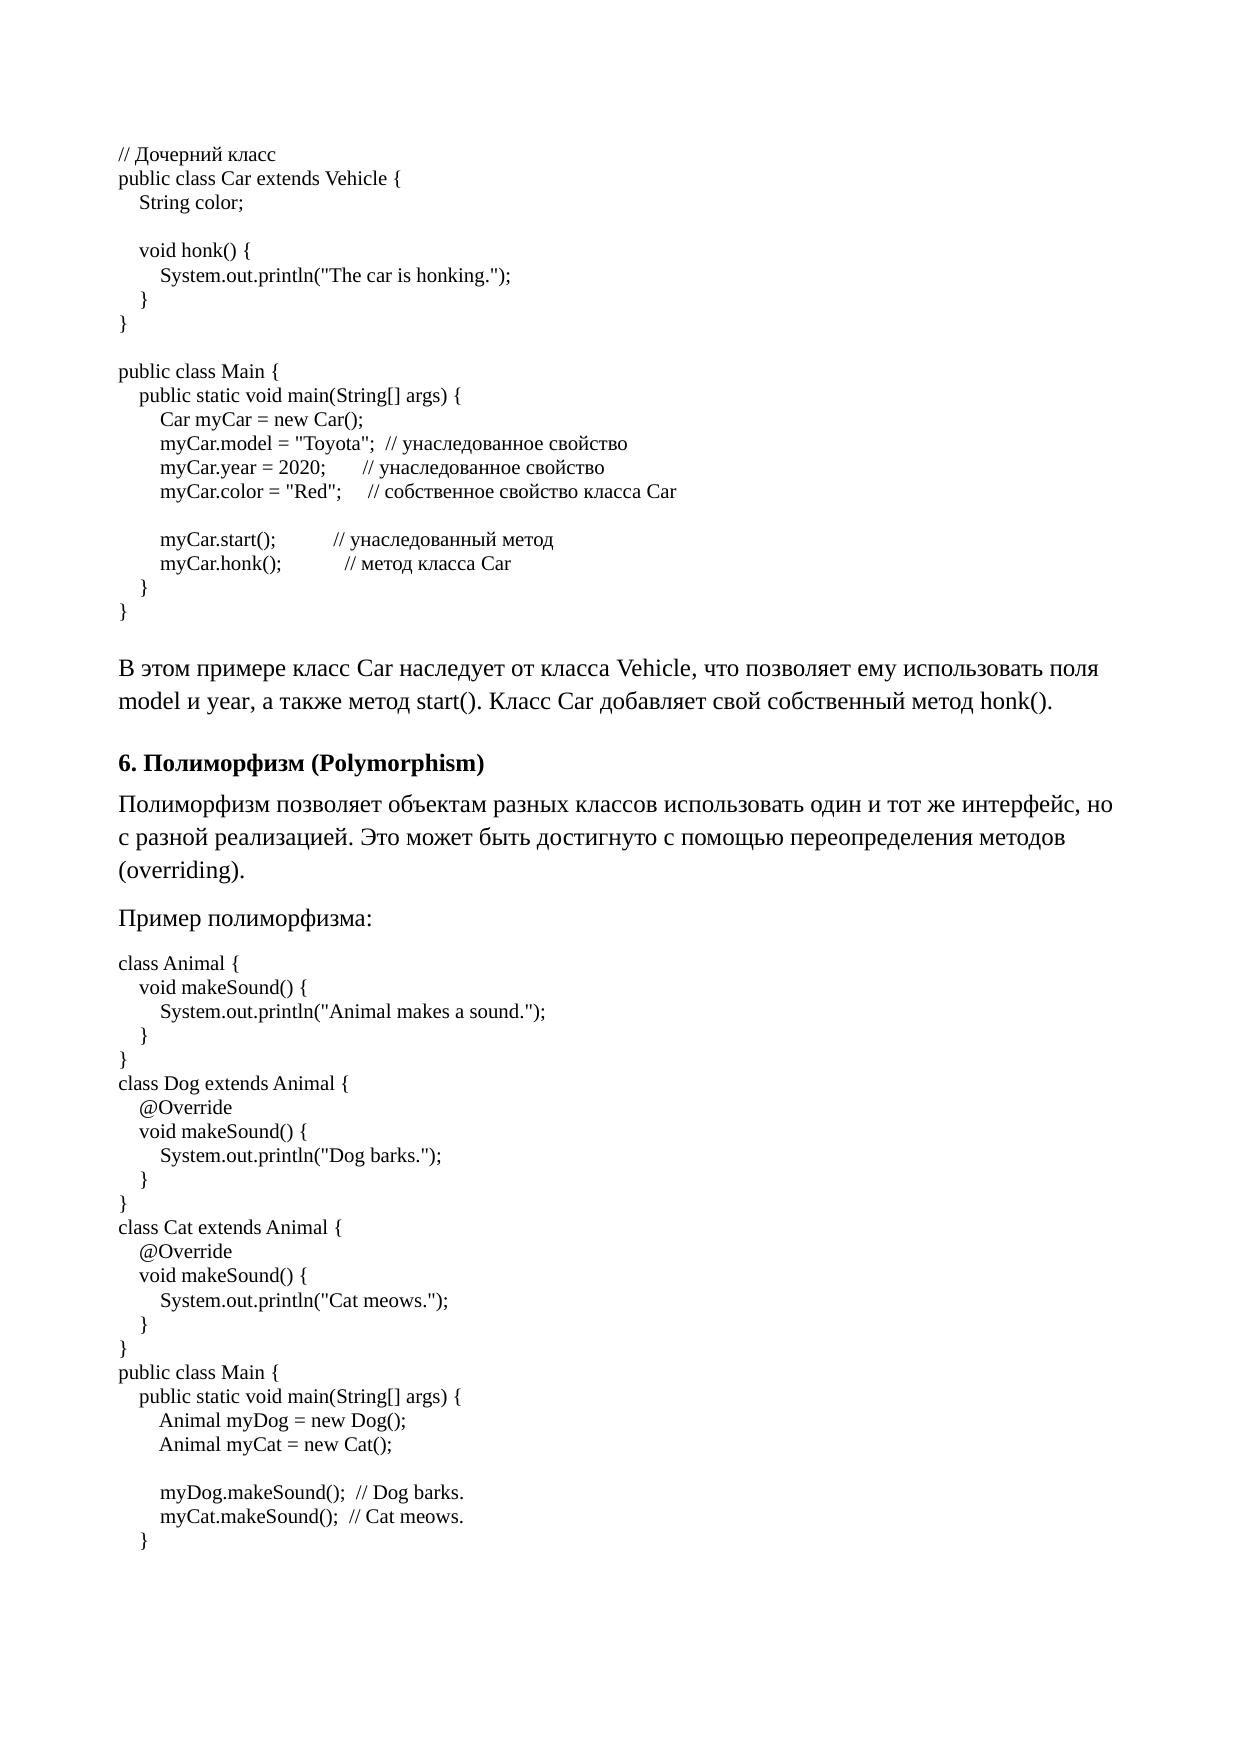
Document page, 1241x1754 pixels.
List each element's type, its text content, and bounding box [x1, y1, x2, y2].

text System.out.println("Animal makes a sound."); [118, 999, 1122, 1023]
text Полиморфизм позволяет объектам разных классов использовать один и тот же интерфейс, но с разной реализацией. Это может быть достигнуто с помощью переопределения методов (overriding). [118, 789, 1122, 884]
text myCar.honk(); // метод класса Car [118, 551, 1122, 575]
text @Override [118, 1239, 1122, 1263]
text System.out.println("Cat meows."); [118, 1287, 1122, 1312]
text } [118, 1191, 1122, 1215]
text Animal myDog = new Dog(); [118, 1408, 1122, 1432]
text } [118, 1023, 1122, 1047]
text } [118, 1336, 1122, 1360]
text // Дочерний класс [118, 142, 1122, 166]
text public class Main { [118, 1360, 1122, 1384]
text } [118, 599, 1122, 623]
text void makeSound() { [118, 1119, 1122, 1143]
text void honk() { [118, 238, 1122, 262]
text class Dog extends Animal { [118, 1071, 1122, 1095]
text } [118, 1047, 1122, 1071]
text } [118, 1167, 1122, 1191]
text public static void main(String[] args) { [118, 1384, 1122, 1408]
text myCar.color = "Red"; // собственное свойство класса Car [118, 479, 1122, 503]
text myCar.start(); // унаследованный метод [118, 527, 1122, 551]
text myCar.year = 2020; // унаследованное свойство [118, 455, 1122, 479]
text myCar.model = "Toyota"; // унаследованное свойство [118, 431, 1122, 455]
text void makeSound() { [118, 1263, 1122, 1287]
text myDog.makeSound(); // Dog barks. [118, 1480, 1122, 1504]
text void makeSound() { [118, 975, 1122, 999]
text System.out.println("The car is honking."); [118, 262, 1122, 287]
text } [118, 1528, 1122, 1552]
text public static void main(String[] args) { [118, 383, 1122, 407]
text Animal myCat = new Cat(); [118, 1432, 1122, 1456]
text } [118, 1312, 1122, 1336]
text } [118, 311, 1122, 335]
text class Cat extends Animal { [118, 1215, 1122, 1239]
text Пример полиморфизма: [118, 903, 1122, 932]
text } [118, 287, 1122, 311]
text myCat.makeSound(); // Cat meows. [118, 1504, 1122, 1528]
text } [118, 575, 1122, 599]
text В этом примере класс Car наследует от класса Vehicle, что позволяет ему использовать поля model и year, а также метод start(). Класс Car добавляет свой собственный метод honk(). [118, 653, 1122, 715]
text @Override [118, 1095, 1122, 1119]
text Car myCar = new Car(); [118, 407, 1122, 431]
text class Animal { [118, 951, 1122, 975]
text public class Main { [118, 359, 1122, 383]
text String color; [118, 190, 1122, 214]
subtitle 6. Полиморфизм (Polymorphism) [118, 748, 1122, 777]
text System.out.println("Dog barks."); [118, 1143, 1122, 1167]
text public class Car extends Vehicle { [118, 166, 1122, 190]
